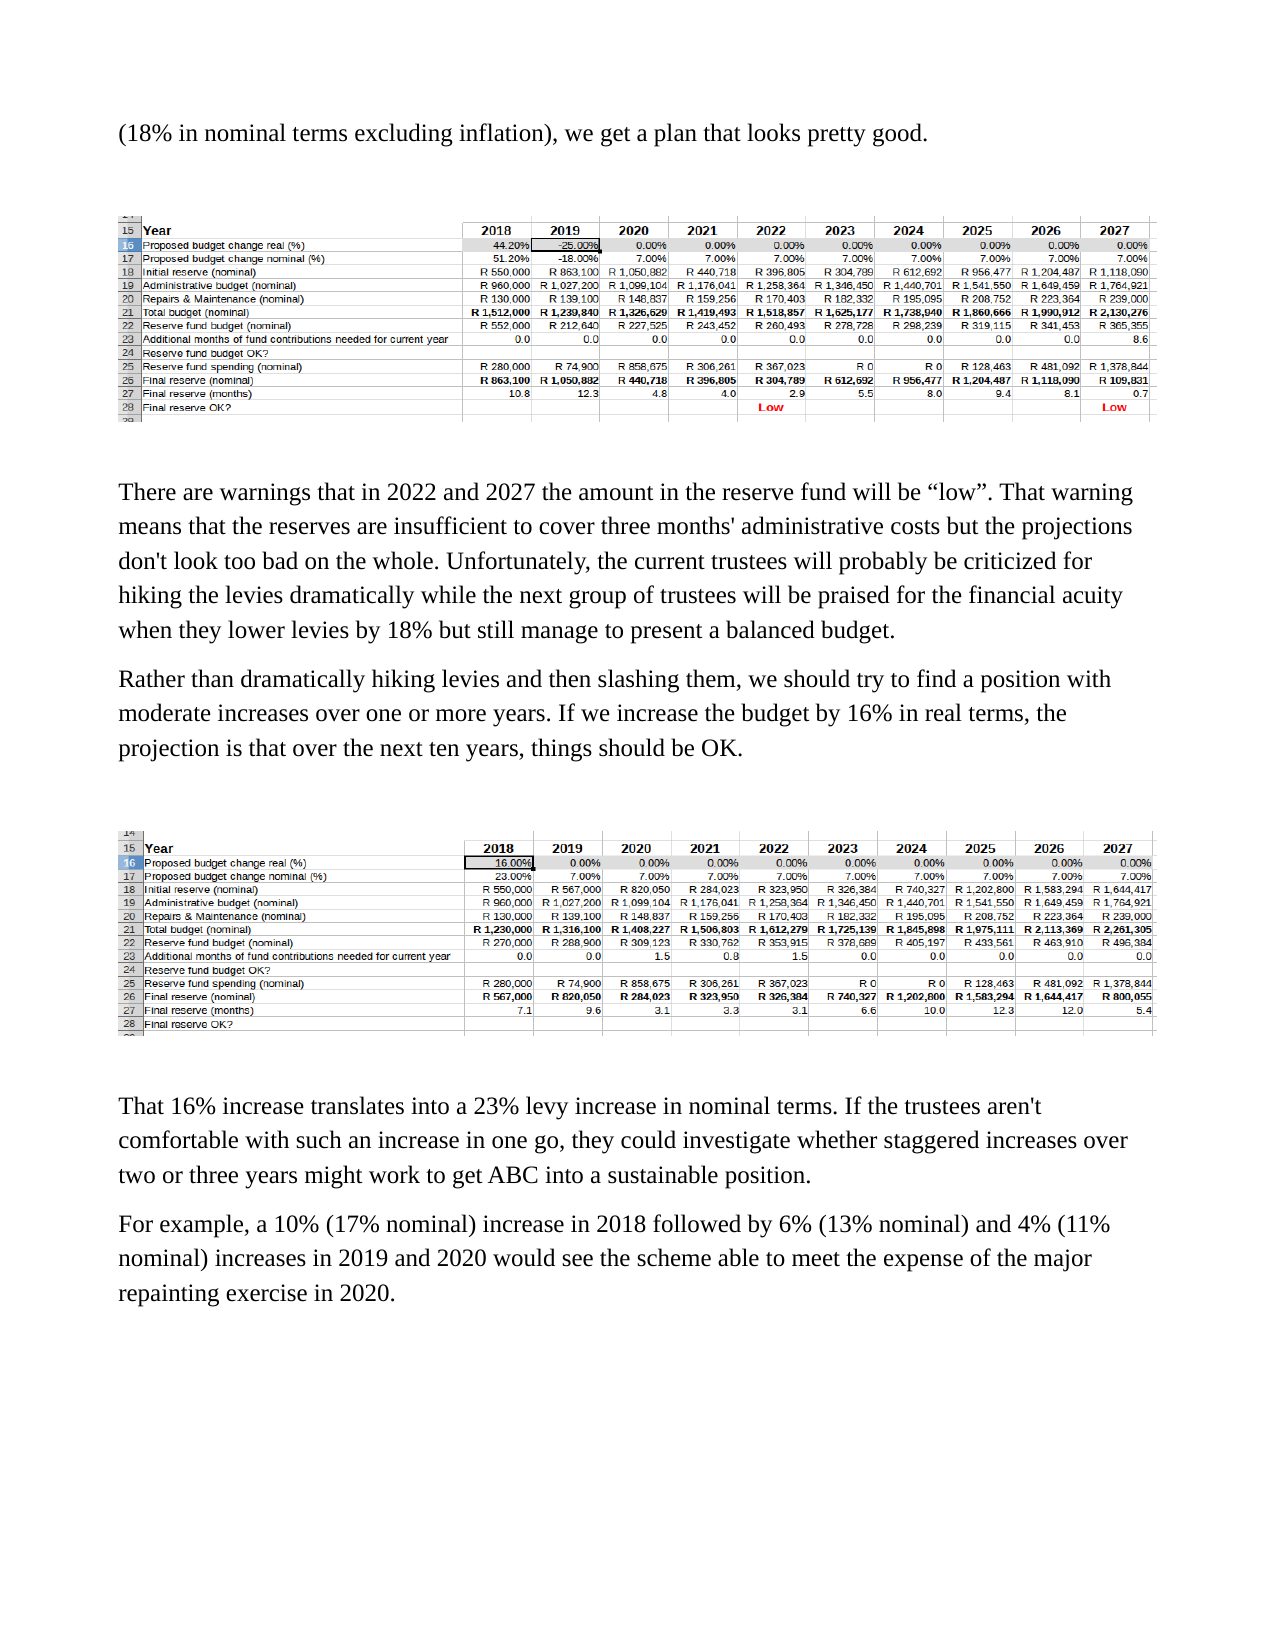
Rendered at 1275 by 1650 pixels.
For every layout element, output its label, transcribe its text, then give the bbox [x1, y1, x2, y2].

text For example, a 10% (17% nominal) increase in 2018 followed by 6% (13% nominal) and 4% (11% nominal) increases in 2019 and 2020 would see the scheme able to meet the expense of the major repainting exercise in 2020. [118, 1209, 1157, 1306]
text (18% in nominal terms excluding inflation), we get a plan that looks pretty good. [118, 118, 1157, 147]
text That 16% increase translates into a 23% levy increase in nominal terms. If the trustees aren't comfortable with such an increase in one go, they could investigate whether staggered increases over two or three years might work to get ABC into a sustainable position. [118, 1091, 1157, 1188]
text Rather than dramatically hiking levies and then slashing them, we should try to find a position with moderate increases over one or more years. If we increase the budget by 16% in real terms, the projection is that over the next ten years, things should be OK. [118, 664, 1157, 762]
picture [118, 216, 1157, 422]
text There are warnings that in 2022 and 2027 the amount in the reserve fund will be “low”. That warning means that the reserves are insufficient to cover three months' administrative costs but the projections don't look too bad on the whole. Unfortunately, the current trustees will probably be criticized for hiking the levies dramatically while the next group of trustees will be praised for the financial acuity when they lower levies by 18% but still manage to present a balanced budget. [118, 477, 1157, 643]
picture [118, 831, 1157, 1036]
